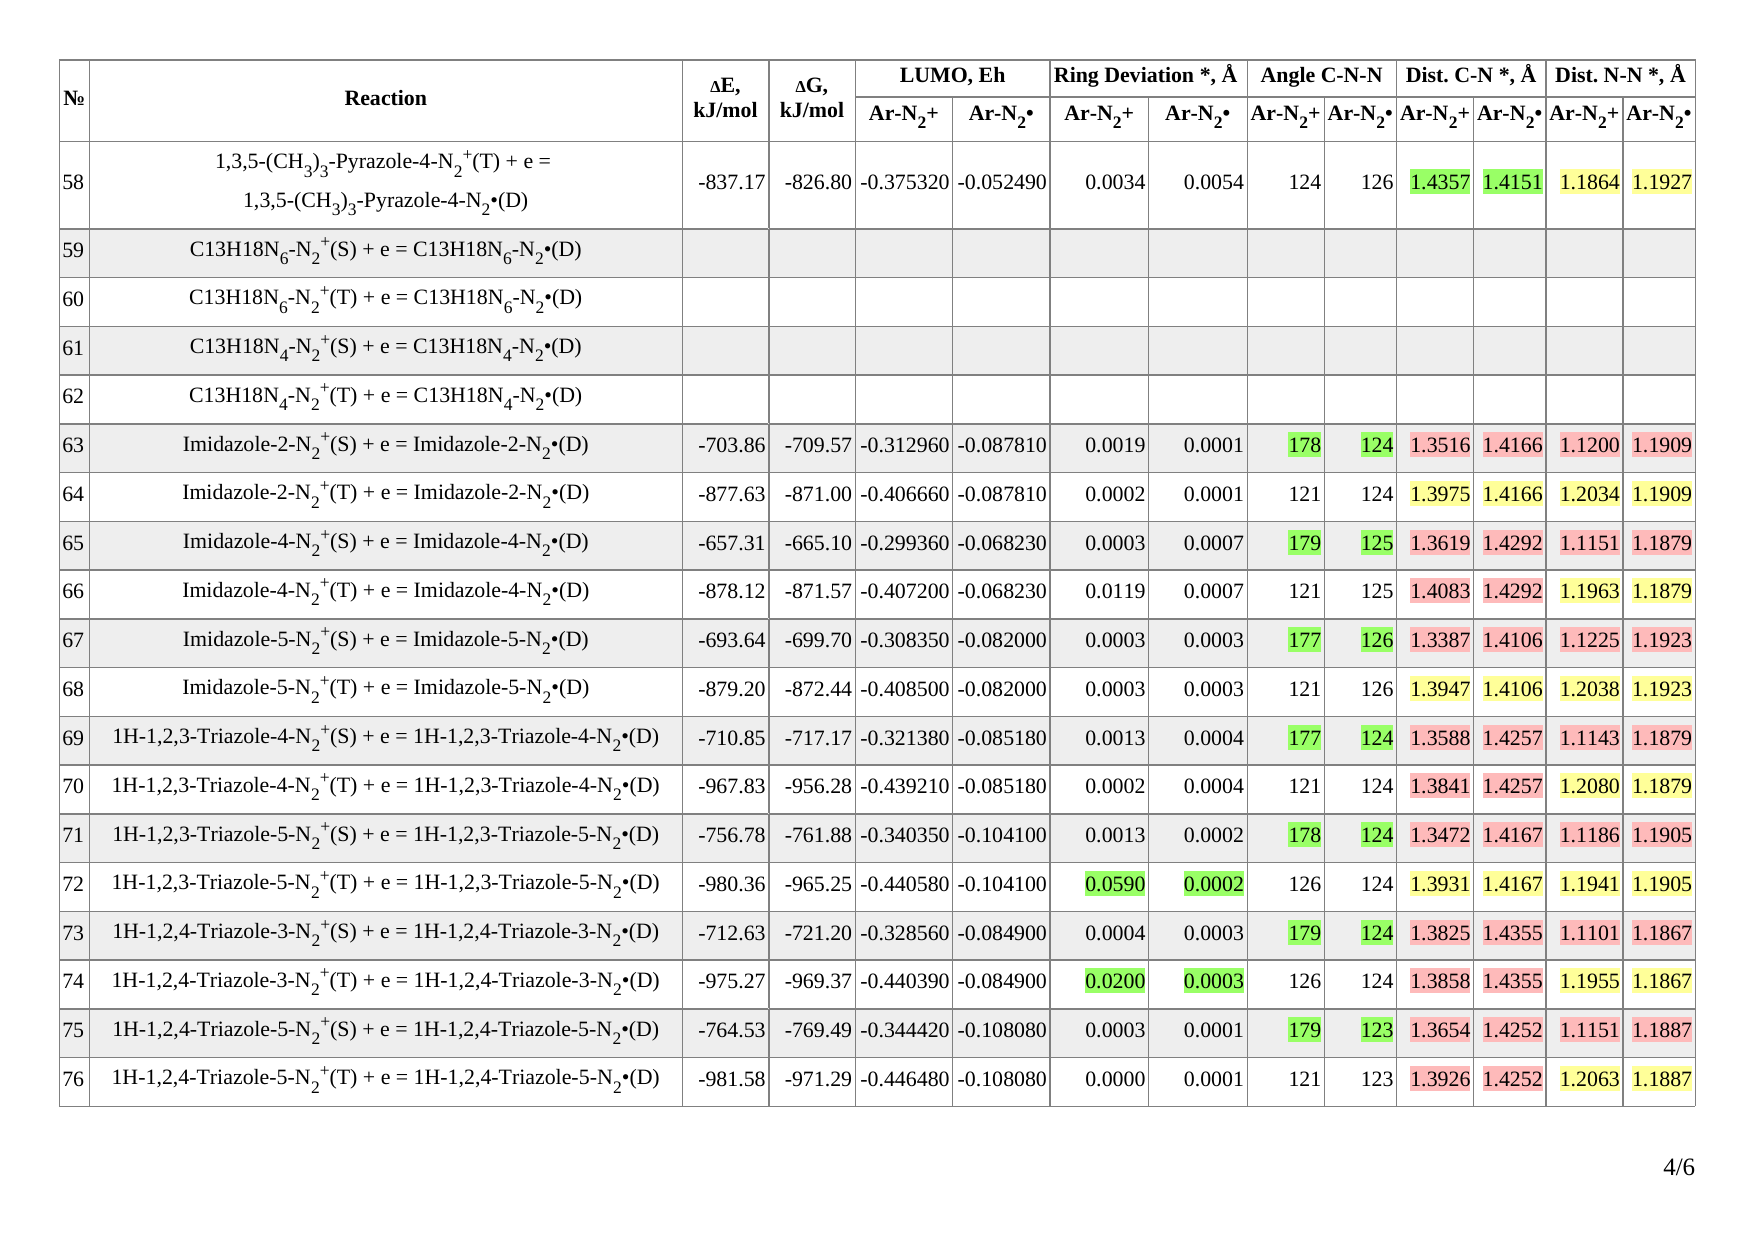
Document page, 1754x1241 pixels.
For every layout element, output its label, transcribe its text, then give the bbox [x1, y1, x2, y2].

table_cell 75 [60, 1010, 89, 1057]
table_cell 1.2080 [1547, 766, 1622, 813]
table_cell -657.31 [683, 522, 768, 569]
table_cell [1624, 327, 1695, 374]
table_cell [683, 376, 768, 423]
table_header ∆G, kJ/mol [770, 61, 855, 141]
table_header Angle C-N-N [1248, 61, 1396, 96]
table_cell 1.1923 [1624, 620, 1695, 667]
table_cell [1248, 278, 1324, 326]
table_header Reaction [90, 61, 682, 141]
table_cell 1.4357 [1397, 142, 1473, 228]
table_cell 1H-1,2,4-Triazole-5-N2+(S) + e = 1H-1,2,4-Triazole-5-N2•(D) [90, 1010, 682, 1057]
table_cell -0.085180 [953, 766, 1049, 813]
table_cell [1624, 230, 1695, 277]
table_cell 1.1879 [1624, 766, 1695, 813]
table_cell 124 [1325, 961, 1396, 1008]
table_cell 76 [60, 1058, 89, 1106]
table_cell 179 [1248, 1010, 1324, 1057]
table_cell 124 [1325, 717, 1396, 764]
table_cell -878.12 [683, 571, 768, 618]
table_cell -877.63 [683, 473, 768, 521]
table_cell [1397, 327, 1473, 374]
table_cell [856, 376, 952, 423]
table_cell [1624, 278, 1695, 326]
table_cell 1.4167 [1474, 815, 1545, 862]
table_cell 58 [60, 142, 89, 228]
table_cell [1547, 376, 1622, 423]
table_cell 1.4292 [1474, 522, 1545, 569]
table_cell [770, 230, 855, 277]
table_cell 0.0003 [1149, 961, 1247, 1008]
table_cell [1149, 327, 1247, 374]
table_cell [953, 327, 1049, 374]
table_cell -0.408500 [856, 668, 952, 716]
table_cell 124 [1325, 815, 1396, 862]
table_cell 1.4106 [1474, 620, 1545, 667]
table_cell 0.0004 [1149, 766, 1247, 813]
table_cell 1.3619 [1397, 522, 1473, 569]
table_cell 1.1927 [1624, 142, 1695, 228]
table_cell 1.3654 [1397, 1010, 1473, 1057]
table_cell [1149, 230, 1247, 277]
table_cell 1.1879 [1624, 522, 1695, 569]
table_cell 73 [60, 912, 89, 959]
table_cell 60 [60, 278, 89, 326]
table_cell -0.340350 [856, 815, 952, 862]
table_cell 0.0004 [1051, 912, 1148, 959]
table_cell -0.328560 [856, 912, 952, 959]
table_cell Ar-N2+ [1547, 98, 1622, 141]
table_cell 0.0003 [1149, 668, 1247, 716]
table_cell 0.0007 [1149, 522, 1247, 569]
table_cell [770, 278, 855, 326]
table_cell -0.321380 [856, 717, 952, 764]
table_cell C13H18N6-N2+(S) + e = C13H18N6-N2•(D) [90, 230, 682, 277]
table_cell -721.20 [770, 912, 855, 959]
table_cell -969.37 [770, 961, 855, 1008]
table_cell -980.36 [683, 863, 768, 911]
table_cell Ar-N2• [1149, 98, 1247, 141]
table_cell 179 [1248, 912, 1324, 959]
table_cell 64 [60, 473, 89, 521]
table_cell -879.20 [683, 668, 768, 716]
table_cell 1.3858 [1397, 961, 1473, 1008]
table_cell [1325, 278, 1396, 326]
table_cell 1.1941 [1547, 863, 1622, 911]
table_cell [1051, 327, 1148, 374]
table_cell -0.087810 [953, 473, 1049, 521]
table_cell 0.0054 [1149, 142, 1247, 228]
table_cell 1.4166 [1474, 473, 1545, 521]
table_cell [1547, 327, 1622, 374]
table_cell -0.082000 [953, 620, 1049, 667]
table_cell 1.2063 [1547, 1058, 1622, 1106]
table_cell [1547, 278, 1622, 326]
table_cell 1.4257 [1474, 766, 1545, 813]
table_cell 1.4252 [1474, 1010, 1545, 1057]
table_cell -0.108080 [953, 1058, 1049, 1106]
table_header Dist. C-N *, Å [1397, 61, 1545, 96]
table_cell 0.0019 [1051, 425, 1148, 472]
table_cell 125 [1325, 571, 1396, 618]
table_cell 1H-1,2,4-Triazole-3-N2+(T) + e = 1H-1,2,4-Triazole-3-N2•(D) [90, 961, 682, 1008]
table_cell -0.104100 [953, 863, 1049, 911]
table_header Dist. N-N *, Å [1547, 61, 1695, 96]
table_cell [1248, 376, 1324, 423]
table_cell 0.0200 [1051, 961, 1148, 1008]
table_cell 1.1225 [1547, 620, 1622, 667]
table_cell 177 [1248, 620, 1324, 667]
table_cell -693.64 [683, 620, 768, 667]
table_cell 1.1143 [1547, 717, 1622, 764]
table_cell 179 [1248, 522, 1324, 569]
table_cell Ar-N2+ [1248, 98, 1324, 141]
table_cell 124 [1325, 863, 1396, 911]
table_cell 0.0001 [1149, 1010, 1247, 1057]
table_cell [856, 278, 952, 326]
table_cell -871.00 [770, 473, 855, 521]
table_cell -981.58 [683, 1058, 768, 1106]
table_cell 1H-1,2,3-Triazole-5-N2+(S) + e = 1H-1,2,3-Triazole-5-N2•(D) [90, 815, 682, 862]
table_cell -0.299360 [856, 522, 952, 569]
table_cell 1.1909 [1624, 473, 1695, 521]
table_cell 126 [1325, 142, 1396, 228]
table_cell 1H-1,2,4-Triazole-5-N2+(T) + e = 1H-1,2,4-Triazole-5-N2•(D) [90, 1058, 682, 1106]
table_cell 0.0119 [1051, 571, 1148, 618]
table_cell 0.0003 [1051, 1010, 1148, 1057]
table_cell -756.78 [683, 815, 768, 862]
table_cell 1.4083 [1397, 571, 1473, 618]
table_cell 66 [60, 571, 89, 618]
table_cell 1.3947 [1397, 668, 1473, 716]
table_cell -717.17 [770, 717, 855, 764]
table_cell -0.108080 [953, 1010, 1049, 1057]
table_cell -0.084900 [953, 912, 1049, 959]
table_cell -871.57 [770, 571, 855, 618]
table_cell 0.0007 [1149, 571, 1247, 618]
table_cell 1.1151 [1547, 522, 1622, 569]
table_cell -0.052490 [953, 142, 1049, 228]
table_cell 0.0000 [1051, 1058, 1148, 1106]
table_cell 123 [1325, 1010, 1396, 1057]
table_cell [1248, 230, 1324, 277]
table_cell 0.0004 [1149, 717, 1247, 764]
table_cell [1397, 230, 1473, 277]
table_cell 124 [1325, 766, 1396, 813]
table_cell 1.3926 [1397, 1058, 1473, 1106]
table_cell -764.53 [683, 1010, 768, 1057]
table_cell 70 [60, 766, 89, 813]
table_cell 121 [1248, 1058, 1324, 1106]
table_cell [1325, 376, 1396, 423]
table_cell 1.4167 [1474, 863, 1545, 911]
table_cell 177 [1248, 717, 1324, 764]
table_cell -0.406660 [856, 473, 952, 521]
table_cell C13H18N4-N2+(T) + e = C13H18N4-N2•(D) [90, 376, 682, 423]
table_cell 121 [1248, 473, 1324, 521]
table_cell 1.4151 [1474, 142, 1545, 228]
table_cell 1.4166 [1474, 425, 1545, 472]
table_cell Imidazole-5-N2+(T) + e = Imidazole-5-N2•(D) [90, 668, 682, 716]
table_header ∆E, kJ/mol [683, 61, 768, 141]
table_cell 1.1867 [1624, 961, 1695, 1008]
table_cell -0.312960 [856, 425, 952, 472]
table_cell [1325, 327, 1396, 374]
table_cell [1547, 230, 1622, 277]
table_cell 72 [60, 863, 89, 911]
table_cell [856, 327, 952, 374]
table_cell 62 [60, 376, 89, 423]
table_cell 1.1867 [1624, 912, 1695, 959]
table_cell [1397, 278, 1473, 326]
table_cell -0.104100 [953, 815, 1049, 862]
table_cell 1.1955 [1547, 961, 1622, 1008]
table_cell 124 [1325, 473, 1396, 521]
table_cell [770, 327, 855, 374]
table_cell [1051, 278, 1148, 326]
table_cell -0.084900 [953, 961, 1049, 1008]
table_cell 126 [1248, 961, 1324, 1008]
table_cell [683, 230, 768, 277]
table_cell 1.1151 [1547, 1010, 1622, 1057]
table_cell 1H-1,2,3-Triazole-4-N2+(S) + e = 1H-1,2,3-Triazole-4-N2•(D) [90, 717, 682, 764]
table_cell -709.57 [770, 425, 855, 472]
table_cell 0.0013 [1051, 717, 1148, 764]
table_cell [1051, 230, 1148, 277]
table_cell Imidazole-4-N2+(S) + e = Imidazole-4-N2•(D) [90, 522, 682, 569]
table_cell 1.2034 [1547, 473, 1622, 521]
table_cell Imidazole-5-N2+(S) + e = Imidazole-5-N2•(D) [90, 620, 682, 667]
table_cell 1.1864 [1547, 142, 1622, 228]
table_cell 0.0003 [1149, 620, 1247, 667]
table_cell 0.0002 [1149, 863, 1247, 911]
table_cell [1624, 376, 1695, 423]
table_cell [856, 230, 952, 277]
table_cell 1.1963 [1547, 571, 1622, 618]
table_cell 1.1200 [1547, 425, 1622, 472]
table_cell -712.63 [683, 912, 768, 959]
table_cell 1.3472 [1397, 815, 1473, 862]
table_cell [953, 278, 1049, 326]
table_cell -710.85 [683, 717, 768, 764]
table_cell [1149, 376, 1247, 423]
table_cell 0.0003 [1051, 668, 1148, 716]
table_cell -975.27 [683, 961, 768, 1008]
table_cell Ar-N2+ [1051, 98, 1148, 141]
table_cell -0.439210 [856, 766, 952, 813]
table_cell -0.308350 [856, 620, 952, 667]
table_cell [683, 327, 768, 374]
table_cell [1248, 327, 1324, 374]
table_cell 123 [1325, 1058, 1396, 1106]
table_cell -826.80 [770, 142, 855, 228]
table_cell [1474, 327, 1545, 374]
table_cell 0.0002 [1051, 766, 1148, 813]
table_cell 1.1887 [1624, 1010, 1695, 1057]
table_cell -0.375320 [856, 142, 952, 228]
table_cell 178 [1248, 425, 1324, 472]
table_cell 63 [60, 425, 89, 472]
table_cell 1.1909 [1624, 425, 1695, 472]
table_cell 0.0034 [1051, 142, 1148, 228]
table_cell 121 [1248, 766, 1324, 813]
table_cell 0.0002 [1051, 473, 1148, 521]
table_cell -703.86 [683, 425, 768, 472]
table_cell 0.0003 [1051, 522, 1148, 569]
table_cell 1.1879 [1624, 571, 1695, 618]
table_cell 0.0001 [1149, 473, 1247, 521]
table_cell 126 [1325, 668, 1396, 716]
table_cell 1.4355 [1474, 912, 1545, 959]
table_cell 1H-1,2,3-Triazole-5-N2+(T) + e = 1H-1,2,3-Triazole-5-N2•(D) [90, 863, 682, 911]
table_cell -769.49 [770, 1010, 855, 1057]
table_cell 1.4355 [1474, 961, 1545, 1008]
table_cell 124 [1325, 912, 1396, 959]
table_cell [1474, 278, 1545, 326]
table_cell -0.407200 [856, 571, 952, 618]
table_cell -967.83 [683, 766, 768, 813]
table_cell 74 [60, 961, 89, 1008]
table_cell -0.082000 [953, 668, 1049, 716]
table_cell 1.1887 [1624, 1058, 1695, 1106]
table_cell 65 [60, 522, 89, 569]
table_cell -0.344420 [856, 1010, 952, 1057]
table_cell -0.068230 [953, 522, 1049, 569]
table_cell [683, 278, 768, 326]
table_cell Ar-N2+ [1397, 98, 1473, 141]
table_cell -0.440580 [856, 863, 952, 911]
table_cell Ar-N2• [1624, 98, 1695, 141]
table_cell 1.1923 [1624, 668, 1695, 716]
table_cell 59 [60, 230, 89, 277]
table_cell 0.0001 [1149, 1058, 1247, 1106]
table_cell 67 [60, 620, 89, 667]
table_cell -0.446480 [856, 1058, 952, 1106]
table_cell 1.3841 [1397, 766, 1473, 813]
table_cell 126 [1248, 863, 1324, 911]
table_cell 68 [60, 668, 89, 716]
table_cell -0.068230 [953, 571, 1049, 618]
table_header Ring Deviation *, Å [1051, 61, 1247, 96]
table_cell -665.10 [770, 522, 855, 569]
table_cell 1.3931 [1397, 863, 1473, 911]
table_cell 1.1101 [1547, 912, 1622, 959]
table_cell 126 [1325, 620, 1396, 667]
table_cell [1051, 376, 1148, 423]
table_cell 124 [1248, 142, 1324, 228]
table_cell [770, 376, 855, 423]
table_cell 121 [1248, 571, 1324, 618]
table_cell 1.1905 [1624, 815, 1695, 862]
table_cell Imidazole-2-N2+(T) + e = Imidazole-2-N2•(D) [90, 473, 682, 521]
table_header № [60, 61, 89, 141]
table_cell -872.44 [770, 668, 855, 716]
table_cell -0.085180 [953, 717, 1049, 764]
table_cell -837.17 [683, 142, 768, 228]
table_cell 1.1879 [1624, 717, 1695, 764]
table_cell C13H18N6-N2+(T) + e = C13H18N6-N2•(D) [90, 278, 682, 326]
table_cell [1325, 230, 1396, 277]
table_cell C13H18N4-N2+(S) + e = C13H18N4-N2•(D) [90, 327, 682, 374]
table_cell 0.0001 [1149, 425, 1247, 472]
table_header LUMO, Eh [856, 61, 1049, 96]
table_cell 0.0590 [1051, 863, 1148, 911]
table_cell [953, 376, 1049, 423]
table_cell -971.29 [770, 1058, 855, 1106]
table_cell [1474, 230, 1545, 277]
table_cell 125 [1325, 522, 1396, 569]
table_cell 69 [60, 717, 89, 764]
table_cell 1H-1,2,3-Triazole-4-N2+(T) + e = 1H-1,2,3-Triazole-4-N2•(D) [90, 766, 682, 813]
table_cell 1H-1,2,4-Triazole-3-N2+(S) + e = 1H-1,2,4-Triazole-3-N2•(D) [90, 912, 682, 959]
table_cell 71 [60, 815, 89, 862]
table_cell [1474, 376, 1545, 423]
table_cell 0.0003 [1051, 620, 1148, 667]
table_cell 1.3975 [1397, 473, 1473, 521]
table_cell -965.25 [770, 863, 855, 911]
table_cell Imidazole-2-N2+(S) + e = Imidazole-2-N2•(D) [90, 425, 682, 472]
table_cell 1.4252 [1474, 1058, 1545, 1106]
table_cell 61 [60, 327, 89, 374]
table_cell 0.0003 [1149, 912, 1247, 959]
table_cell [953, 230, 1049, 277]
table_cell 1.3387 [1397, 620, 1473, 667]
table_cell Ar-N2+ [856, 98, 952, 141]
table_cell 1.3516 [1397, 425, 1473, 472]
table_cell Ar-N2• [953, 98, 1049, 141]
table_cell 124 [1325, 425, 1396, 472]
table_cell -956.28 [770, 766, 855, 813]
table_cell 1,3,5-(CH3)3-Pyrazole-4-N2+(T) + e = 1,3,5-(CH3)3-Pyrazole-4-N2•(D) [90, 142, 682, 228]
table_cell [1397, 376, 1473, 423]
table_cell 1.1186 [1547, 815, 1622, 862]
table_cell 1.1905 [1624, 863, 1695, 911]
table_cell [1149, 278, 1247, 326]
table_cell 1.2038 [1547, 668, 1622, 716]
table_cell 1.4257 [1474, 717, 1545, 764]
table_cell 1.3588 [1397, 717, 1473, 764]
table_cell 121 [1248, 668, 1324, 716]
table_cell 0.0013 [1051, 815, 1148, 862]
table_cell -761.88 [770, 815, 855, 862]
table_cell 0.0002 [1149, 815, 1247, 862]
table_cell -0.087810 [953, 425, 1049, 472]
table_cell -699.70 [770, 620, 855, 667]
table_cell -0.440390 [856, 961, 952, 1008]
table_cell 1.3825 [1397, 912, 1473, 959]
table_cell Ar-N2• [1325, 98, 1396, 141]
table_cell Imidazole-4-N2+(T) + e = Imidazole-4-N2•(D) [90, 571, 682, 618]
table_cell Ar-N2• [1474, 98, 1545, 141]
table_cell 1.4292 [1474, 571, 1545, 618]
table_cell 1.4106 [1474, 668, 1545, 716]
table_cell 178 [1248, 815, 1324, 862]
